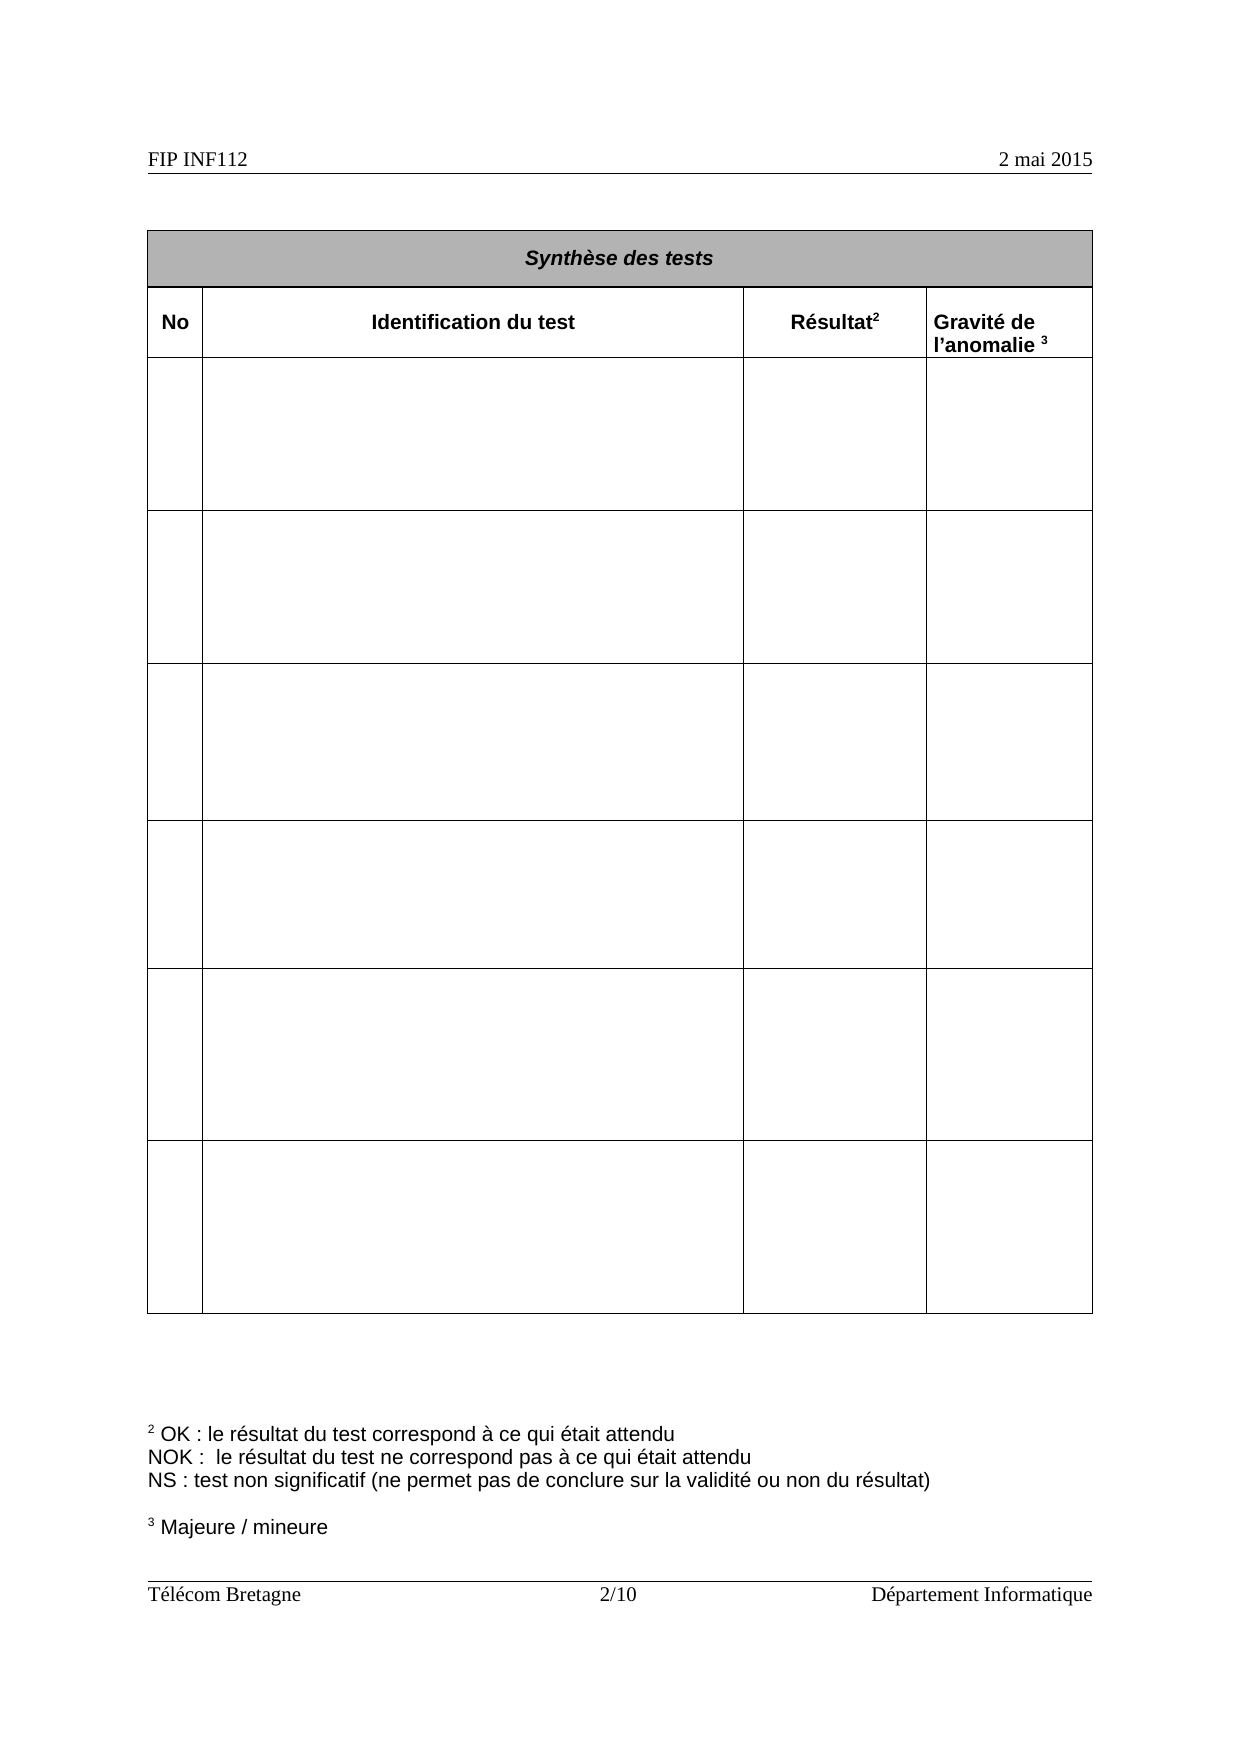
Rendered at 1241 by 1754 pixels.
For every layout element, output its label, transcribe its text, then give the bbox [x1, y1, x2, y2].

table_header Synthèse des tests [148, 231, 1092, 286]
table_cell [744, 664, 926, 819]
table_cell [203, 1141, 743, 1312]
table_cell [927, 821, 1092, 968]
table_cell Identification du test [203, 288, 743, 357]
table_cell [148, 511, 202, 663]
table_cell [148, 664, 202, 819]
table_cell [148, 969, 202, 1140]
table_cell [203, 969, 743, 1140]
table_cell [203, 664, 743, 819]
table_cell [148, 1141, 202, 1312]
table_cell [927, 969, 1092, 1140]
table_cell [927, 664, 1092, 819]
table_cell [927, 1141, 1092, 1312]
table_cell Gravité de l’anomalie [927, 288, 1092, 357]
table_cell [148, 358, 202, 510]
table_cell [927, 358, 1092, 510]
table_cell [744, 969, 926, 1140]
table_cell [203, 511, 743, 663]
table_cell [744, 358, 926, 510]
table_cell No [148, 288, 202, 357]
table_cell [744, 511, 926, 663]
table_cell [927, 511, 1092, 663]
table_cell [744, 821, 926, 968]
table_cell [148, 821, 202, 968]
table_cell [203, 821, 743, 968]
table_cell Résultat [744, 288, 926, 357]
table_cell [203, 358, 743, 510]
table_cell [744, 1141, 926, 1312]
